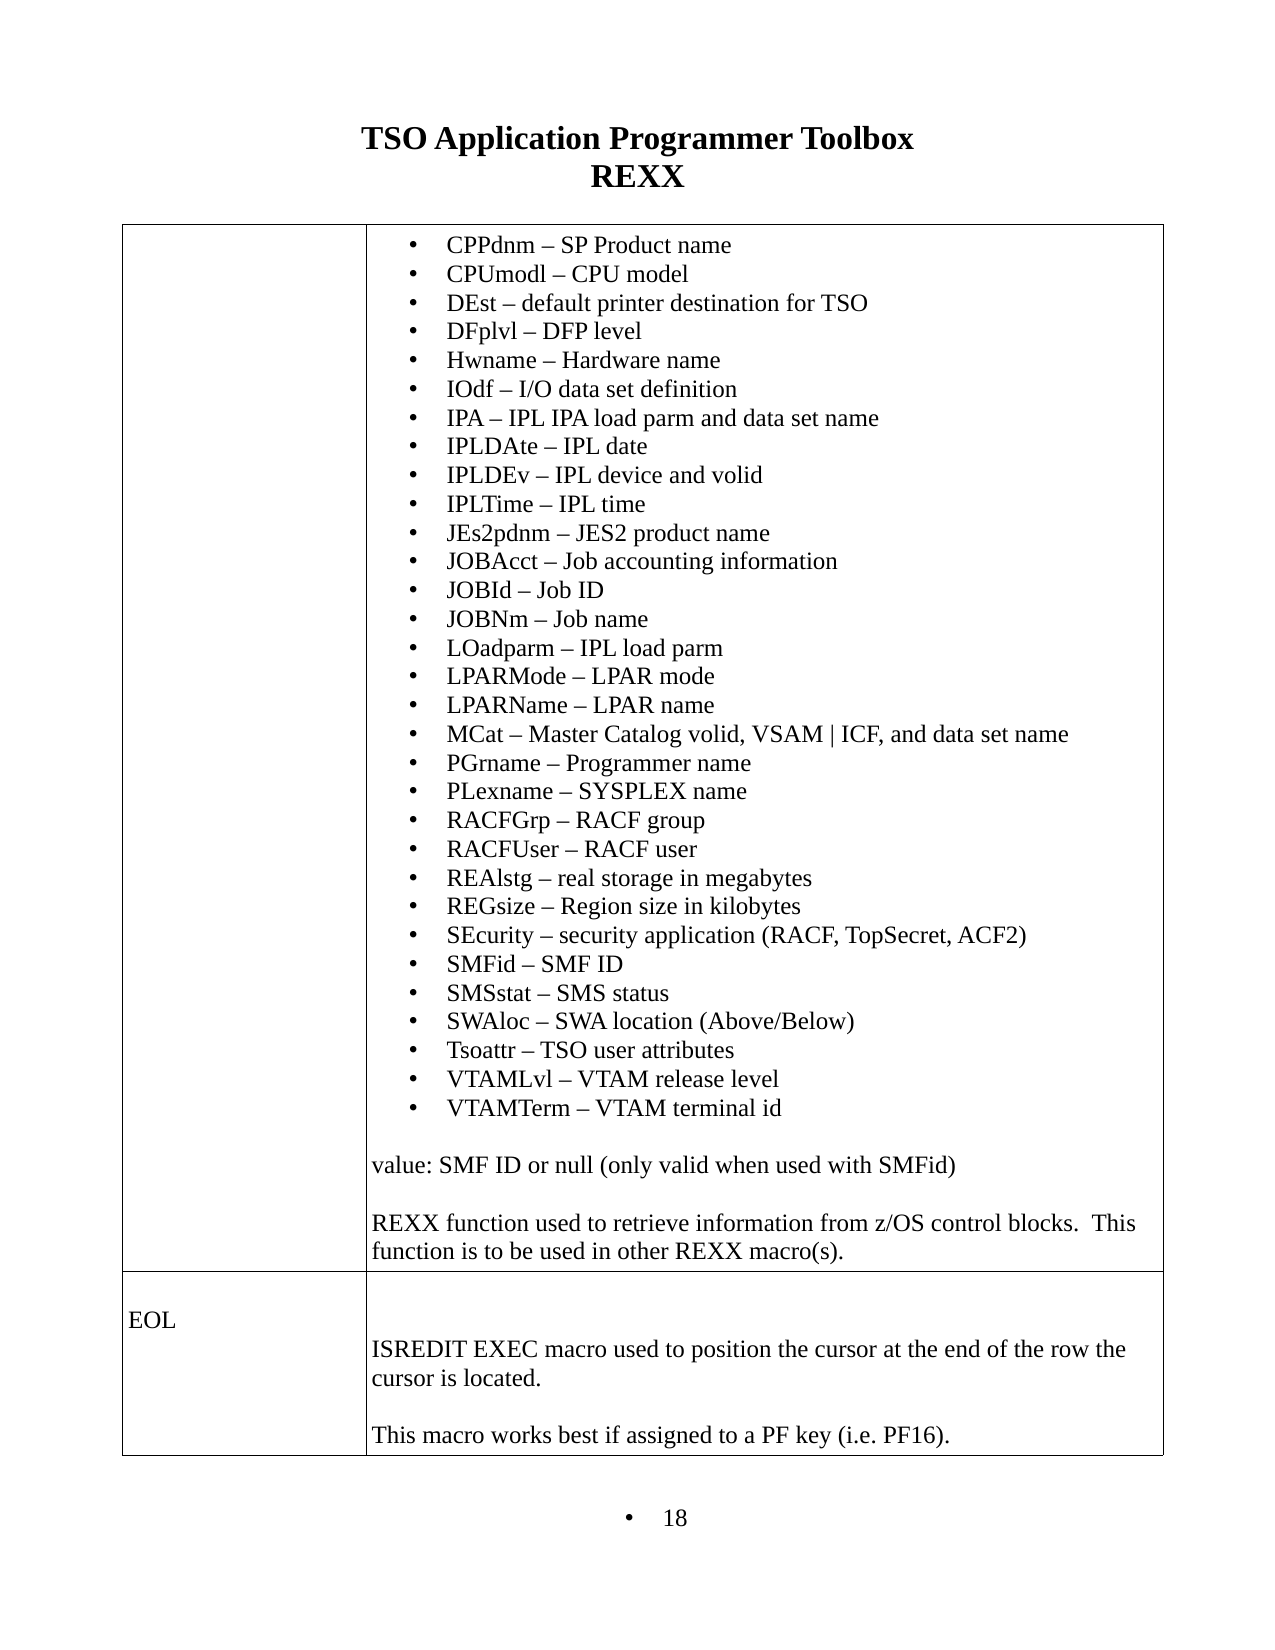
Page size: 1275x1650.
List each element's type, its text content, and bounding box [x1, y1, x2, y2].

table_cell [123, 225, 366, 1271]
table_cell EOL [123, 1272, 366, 1455]
table_cell ISREDIT EXEC macro used to position the cursor at the end of the row the cursor is located. This macro works best if assigned to a PF key (i.e. PF16). [367, 1272, 1163, 1455]
table_cell x = ENVVAR(fldname[,value]) where fldname is: CPPdnm – SP Product name CPUmodl – CPU model DEst – default printer destination for TSO DFplvl – DFP level Hwname – Hardware name IOdf – I/O data set definition IPA – IPL IPA load parm and data set name IPLDAte – IPL date IPLDEv – IPL device and volid IPLTime – IPL time JEs2pdnm – JES2 product name JOBAcct – Job accounting information JOBId – Job ID JOBNm – Job name LOadparm – IPL load parm LPARMode – LPAR mode LPARName – LPAR name MCat – Master Catalog volid, VSAM | ICF, and data set name PGrname – Programmer name PLexname – SYSPLEX name RACFGrp – RACF group RACFUser – RACF user REAlstg – real storage in megabytes REGsize – Region size in kilobytes SEcurity – security application (RACF, TopSecret, ACF2) SMFid – SMF ID SMSstat – SMS status SWAloc – SWA location (Above/Below) Tsoattr – TSO user attributes VTAMLvl – VTAM release level VTAMTerm – VTAM terminal id value: SMF ID or null (only valid when used with SMFid) REXX function used to retrieve information from z/OS control blocks. This function is to be used in other REXX macro(s). [367, 225, 1163, 1271]
